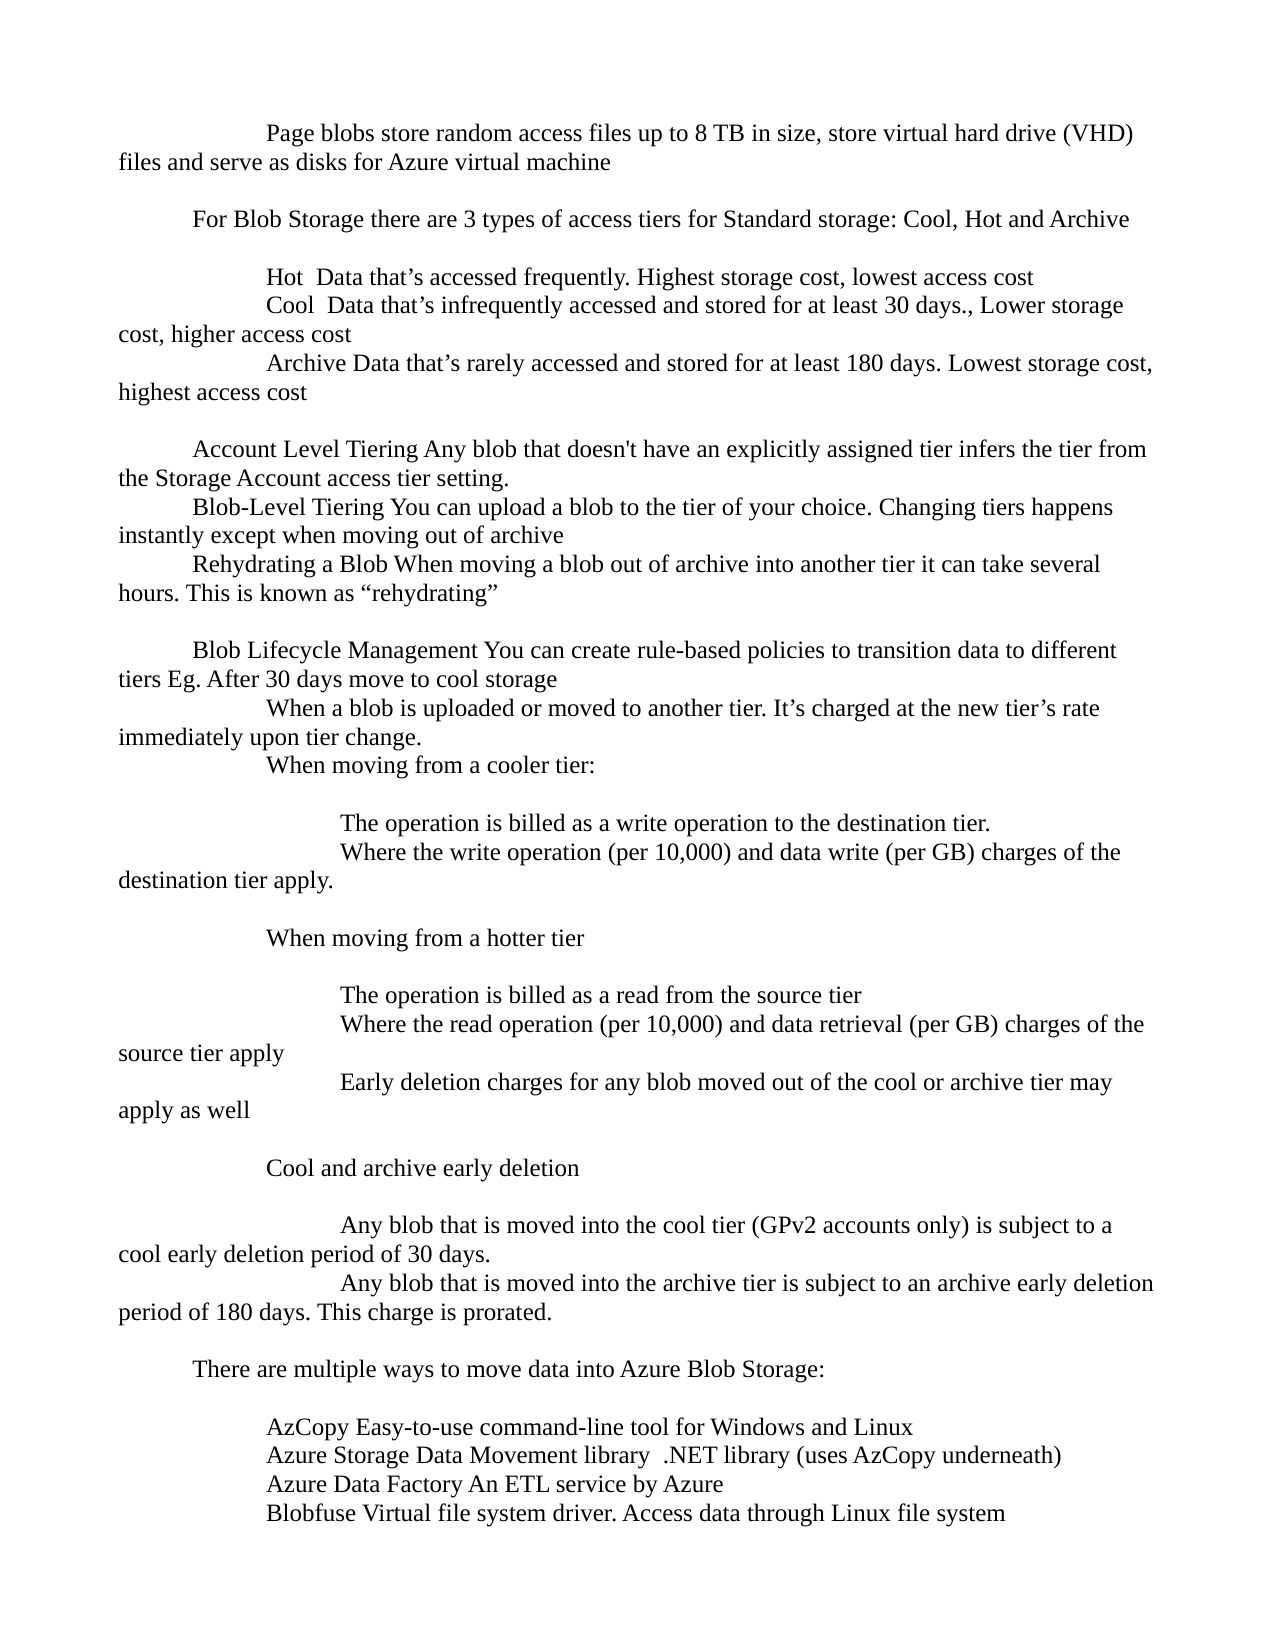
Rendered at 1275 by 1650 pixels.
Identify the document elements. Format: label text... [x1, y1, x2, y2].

text Where the read operation (per 10,000) and data retrieval (per GB) charges of the source tier apply [118, 1009, 1157, 1067]
text When a blob is uploaded or moved to another tier. It’s charged at the new tier’s rate immediately upon tier change. [118, 693, 1157, 751]
text There are multiple ways to move data into Azure Blob Storage: [118, 1354, 1157, 1383]
text When moving from a cooler tier: [118, 751, 1157, 779]
text Rehydrating a Blob When moving a blob out of archive into another tier it can take several hours. This is known as “rehydrating” [118, 549, 1157, 607]
text Hot Data that’s accessed frequently. Highest storage cost, lowest access cost [118, 262, 1157, 291]
text Cool Data that’s infrequently accessed and stored for at least 30 days., Lower storage cost, higher access cost [118, 291, 1157, 348]
text Blob Lifecycle Management You can create rule-based policies to transition data to different tiers Eg. After 30 days move to cool storage [118, 636, 1157, 693]
text Account Level Tiering Any blob that doesn't have an explicitly assigned tier infers the tier from the Storage Account access tier setting. [118, 434, 1157, 492]
text When moving from a hotter tier [118, 923, 1157, 952]
text Cool and archive early deletion [118, 1153, 1157, 1182]
text Archive Data that’s rarely accessed and stored for at least 180 days. Lowest storage cost, highest access cost [118, 348, 1157, 406]
text Page blobs store random access files up to 8 TB in size, store virtual hard drive (VHD) files and serve as disks for Azure virtual machine [118, 118, 1157, 176]
text Azure Data Factory An ETL service by Azure [118, 1469, 1157, 1498]
text The operation is billed as a read from the source tier [118, 981, 1157, 1009]
text Blobfuse Virtual file system driver. Access data through Linux file system [118, 1498, 1157, 1527]
text Where the write operation (per 10,000) and data write (per GB) charges of the destination tier apply. [118, 837, 1157, 894]
text Azure Storage Data Movement library .NET library (uses AzCopy underneath) [118, 1441, 1157, 1469]
text Blob-Level Tiering You can upload a blob to the tier of your choice. Changing tiers happens instantly except when moving out of archive [118, 492, 1157, 549]
text The operation is billed as a write operation to the destination tier. [118, 808, 1157, 837]
text Any blob that is moved into the archive tier is subject to an archive early deletion period of 180 days. This charge is prorated. [118, 1268, 1157, 1326]
text AzCopy Easy-to-use command-line tool for Windows and Linux [118, 1412, 1157, 1441]
text For Blob Storage there are 3 types of access tiers for Standard storage: Cool, Hot and Archive [118, 204, 1157, 233]
text Any blob that is moved into the cool tier (GPv2 accounts only) is subject to a cool early deletion period of 30 days. [118, 1211, 1157, 1268]
text Early deletion charges for any blob moved out of the cool or archive tier may apply as well [118, 1067, 1157, 1124]
